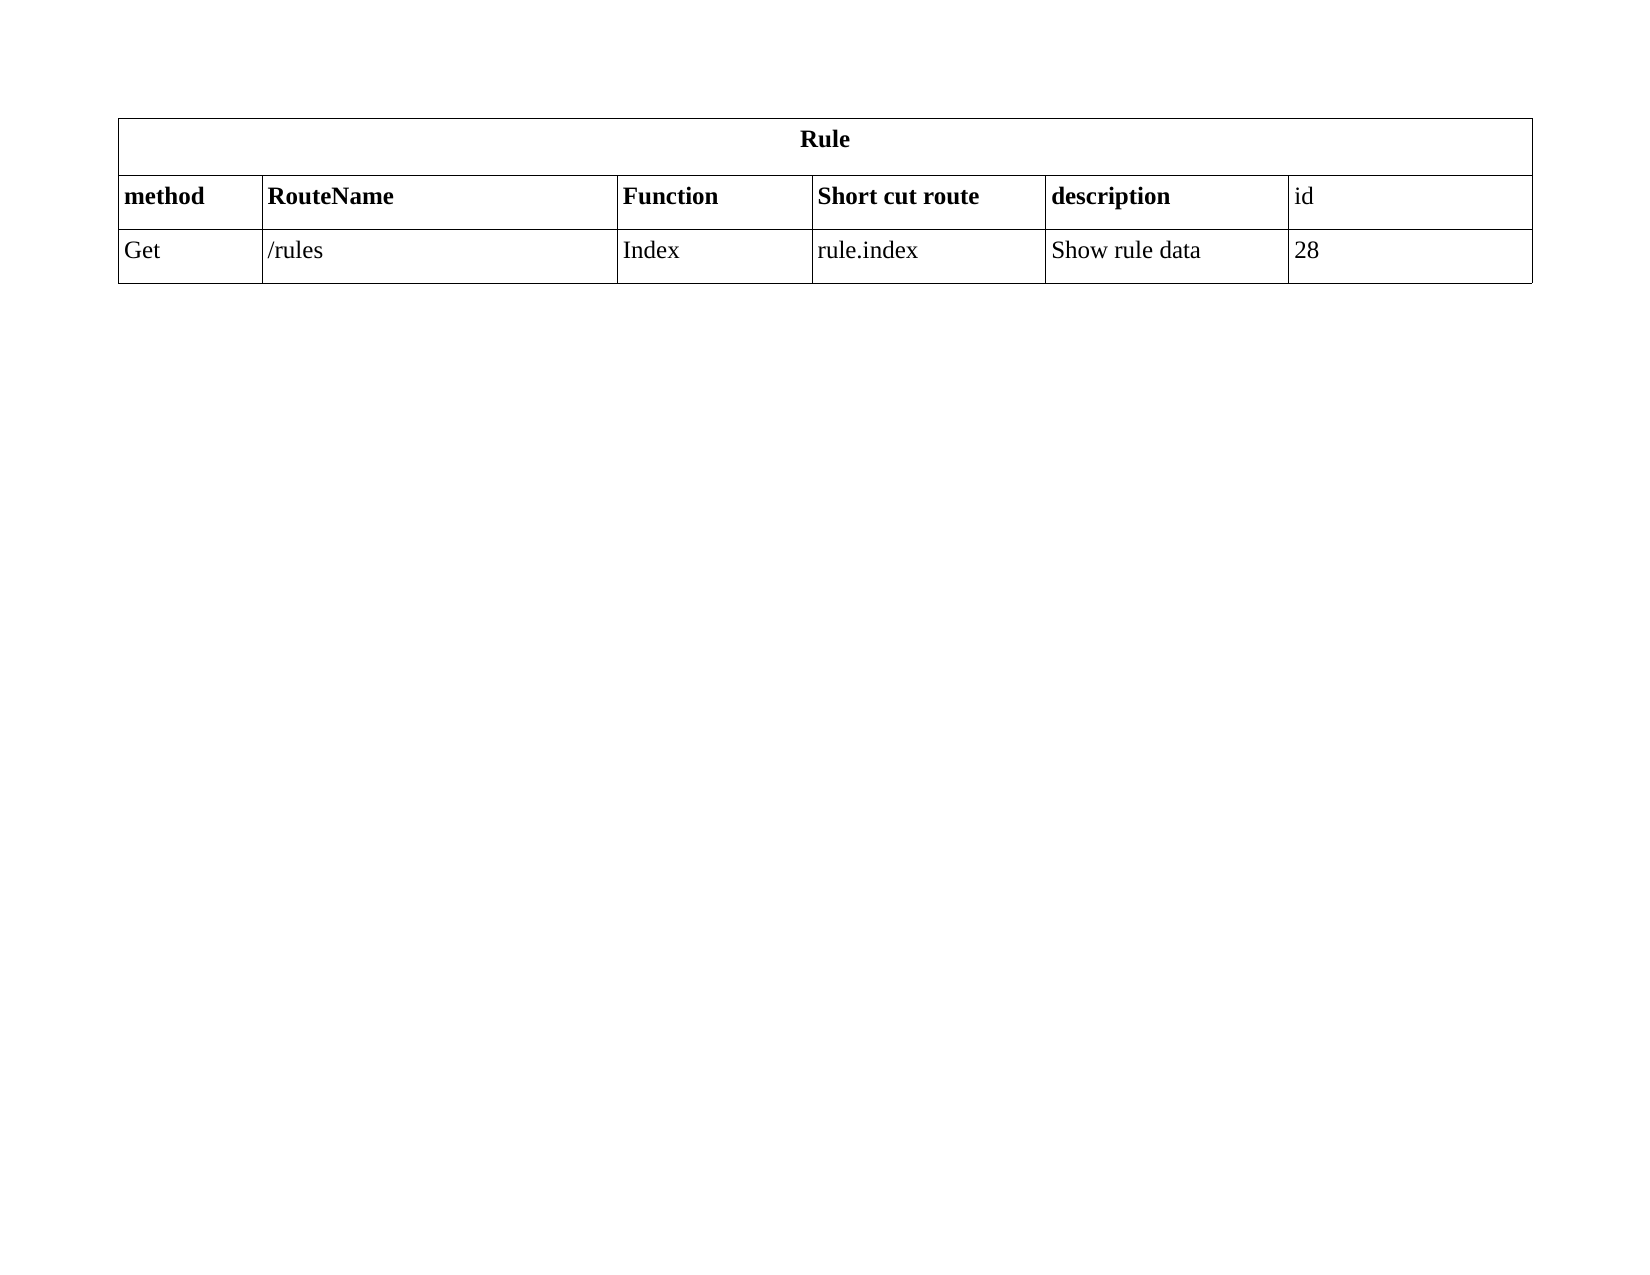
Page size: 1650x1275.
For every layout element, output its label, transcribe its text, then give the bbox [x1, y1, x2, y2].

table_cell description [1046, 176, 1288, 229]
table_cell rule.index [813, 230, 1045, 283]
table_cell 28 [1289, 230, 1532, 283]
table_cell Index [618, 230, 812, 283]
table_cell id [1289, 176, 1532, 229]
table_cell Show rule data [1046, 230, 1288, 283]
table_cell Short cut route [813, 176, 1045, 229]
table_cell Get [119, 230, 262, 283]
table_header Rule [119, 119, 1532, 175]
table_cell Function [618, 176, 812, 229]
table_cell method [119, 176, 262, 229]
table_cell /rules [263, 230, 617, 283]
table_cell RouteName [263, 176, 617, 229]
